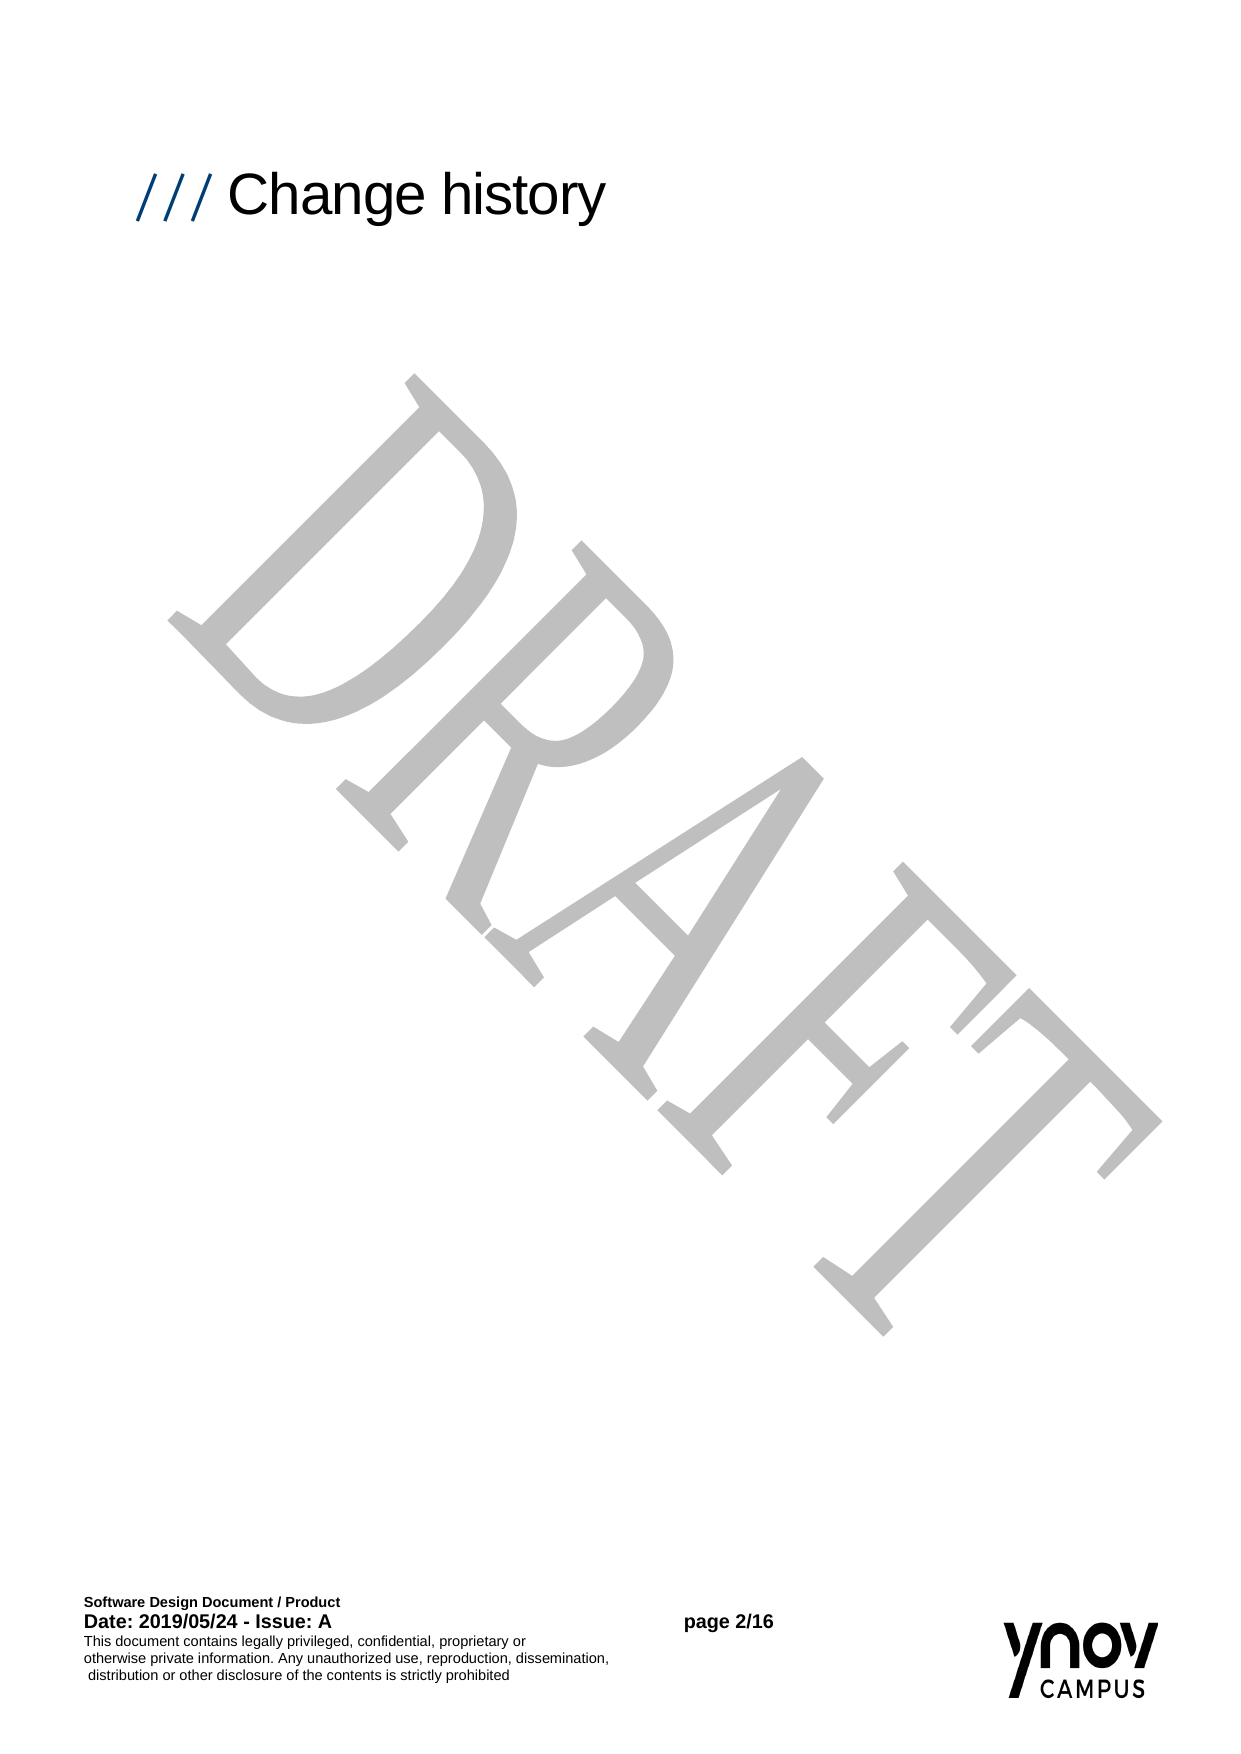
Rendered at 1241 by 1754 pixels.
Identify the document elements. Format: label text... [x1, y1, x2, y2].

subtitle /// Change history [131, 160, 1200, 229]
